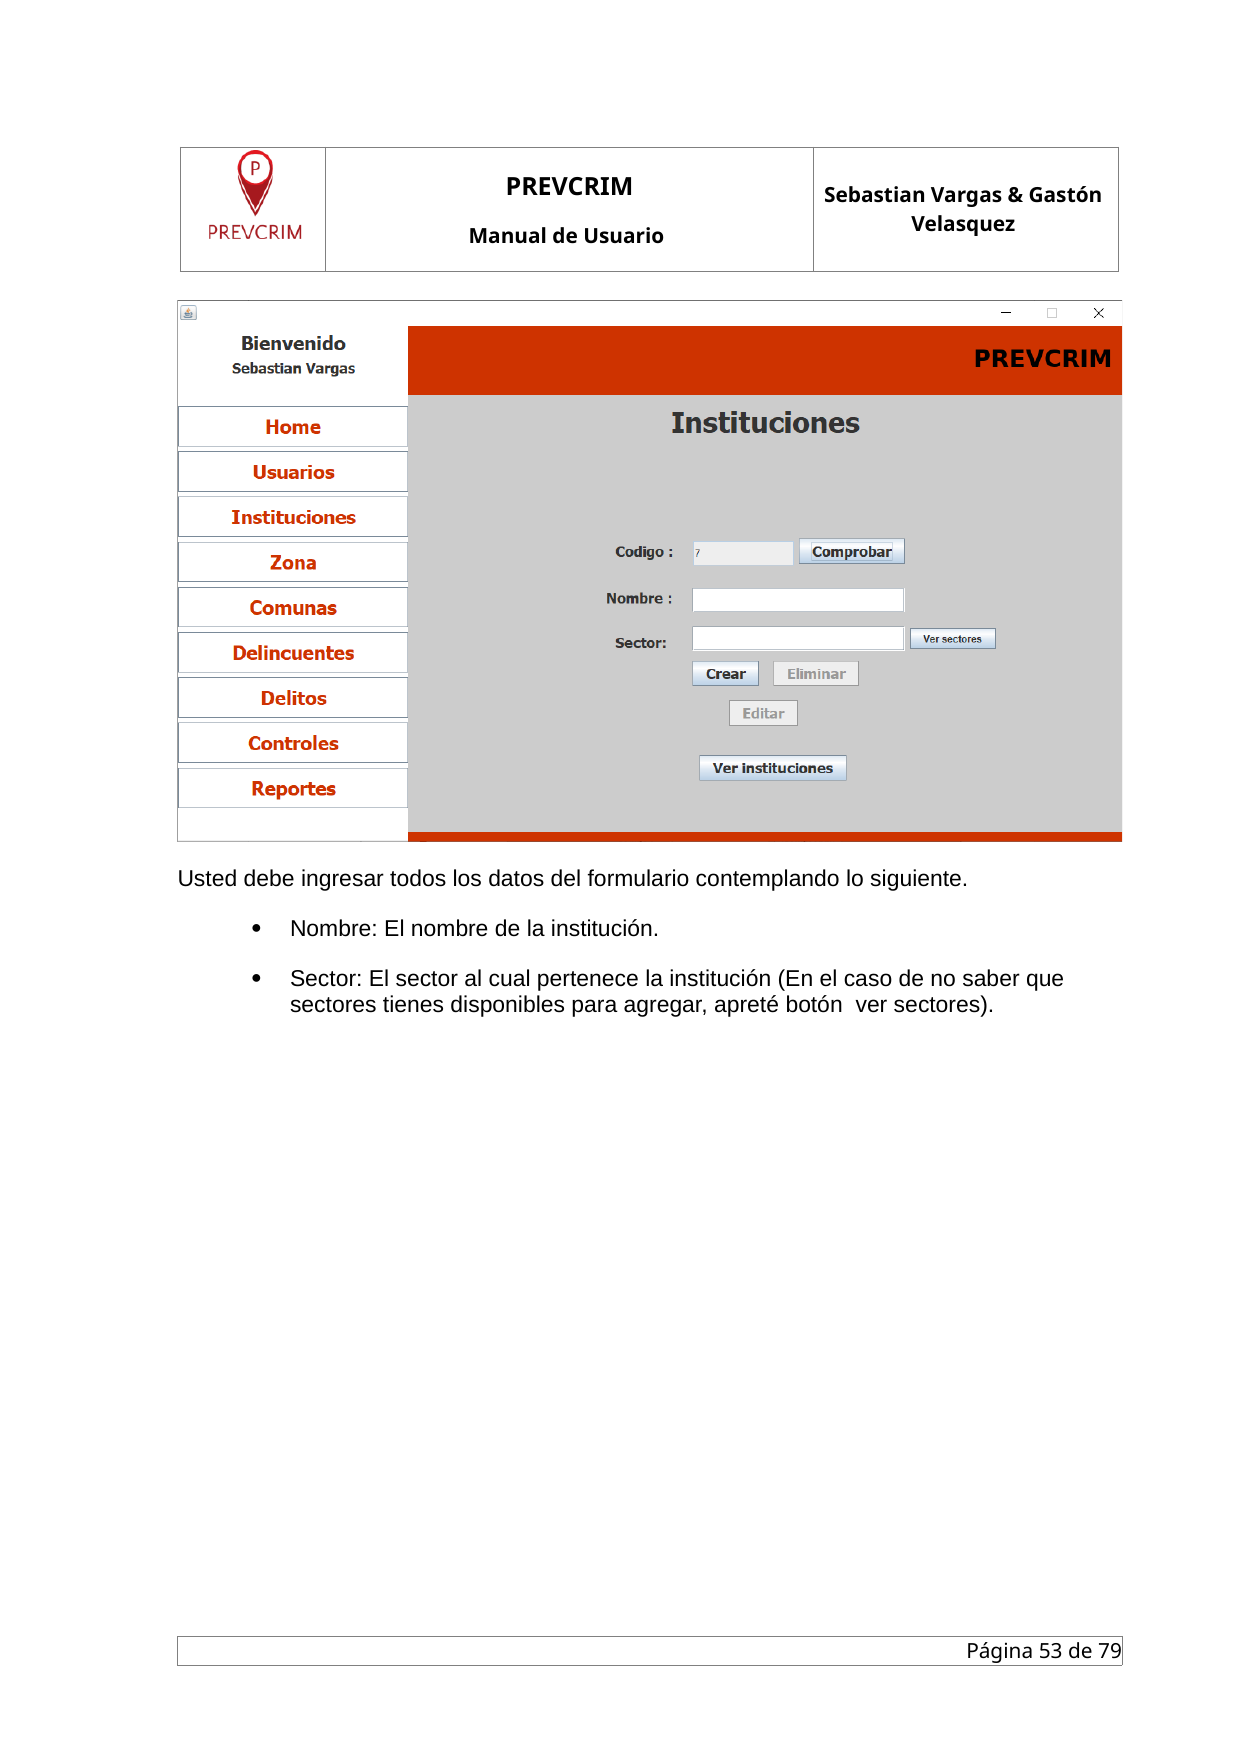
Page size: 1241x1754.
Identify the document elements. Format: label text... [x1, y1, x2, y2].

list Nombre: El nombre de la institución. [252, 915, 1122, 941]
text Usted debe ingresar todos los datos del formulario contemplando lo siguiente. [177, 865, 1122, 891]
list Sector: El sector al cual pertenece la institución (En el caso de no saber que sectores tienes disponibles para agregar, apreté botón ver sectores). [252, 965, 1122, 1018]
